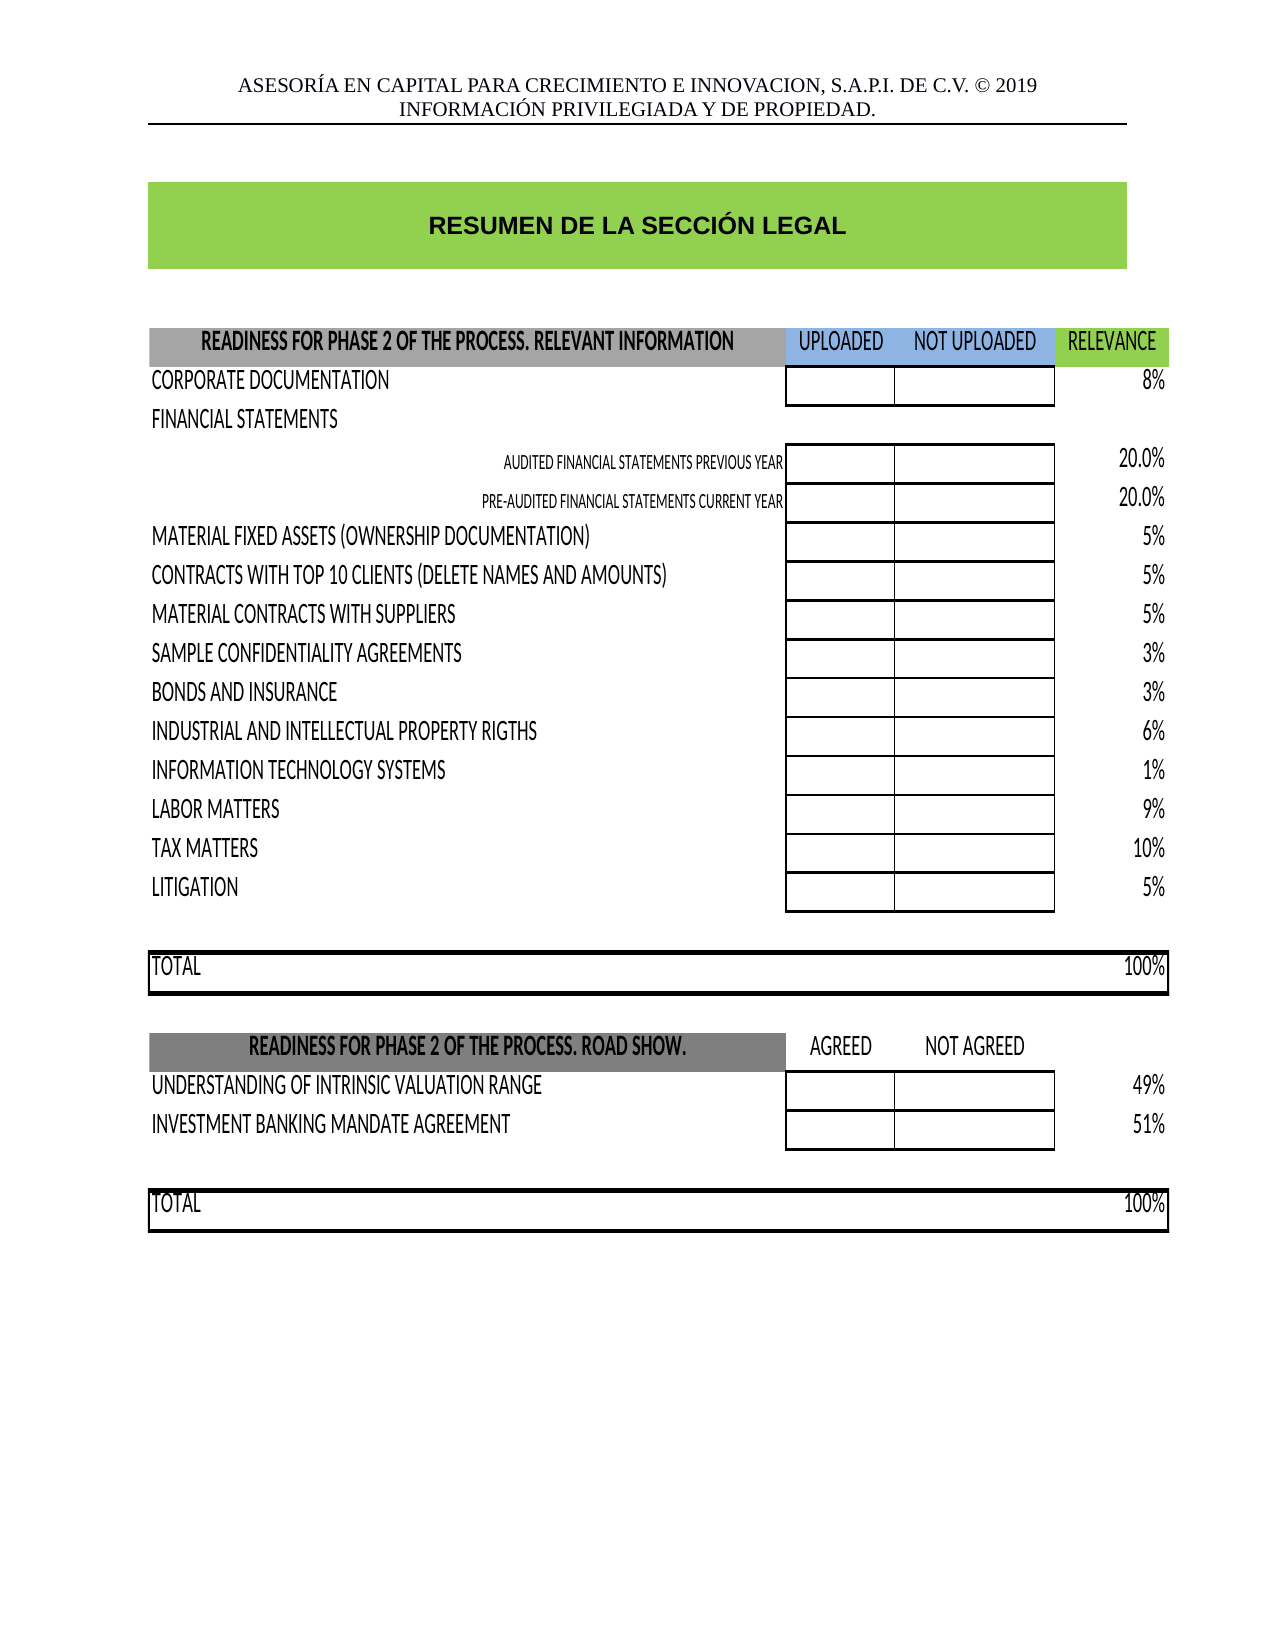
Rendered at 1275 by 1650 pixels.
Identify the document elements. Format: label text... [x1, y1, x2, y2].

text RESUMEN DE LA SECCIÓN LEGAL [148, 211, 1127, 240]
